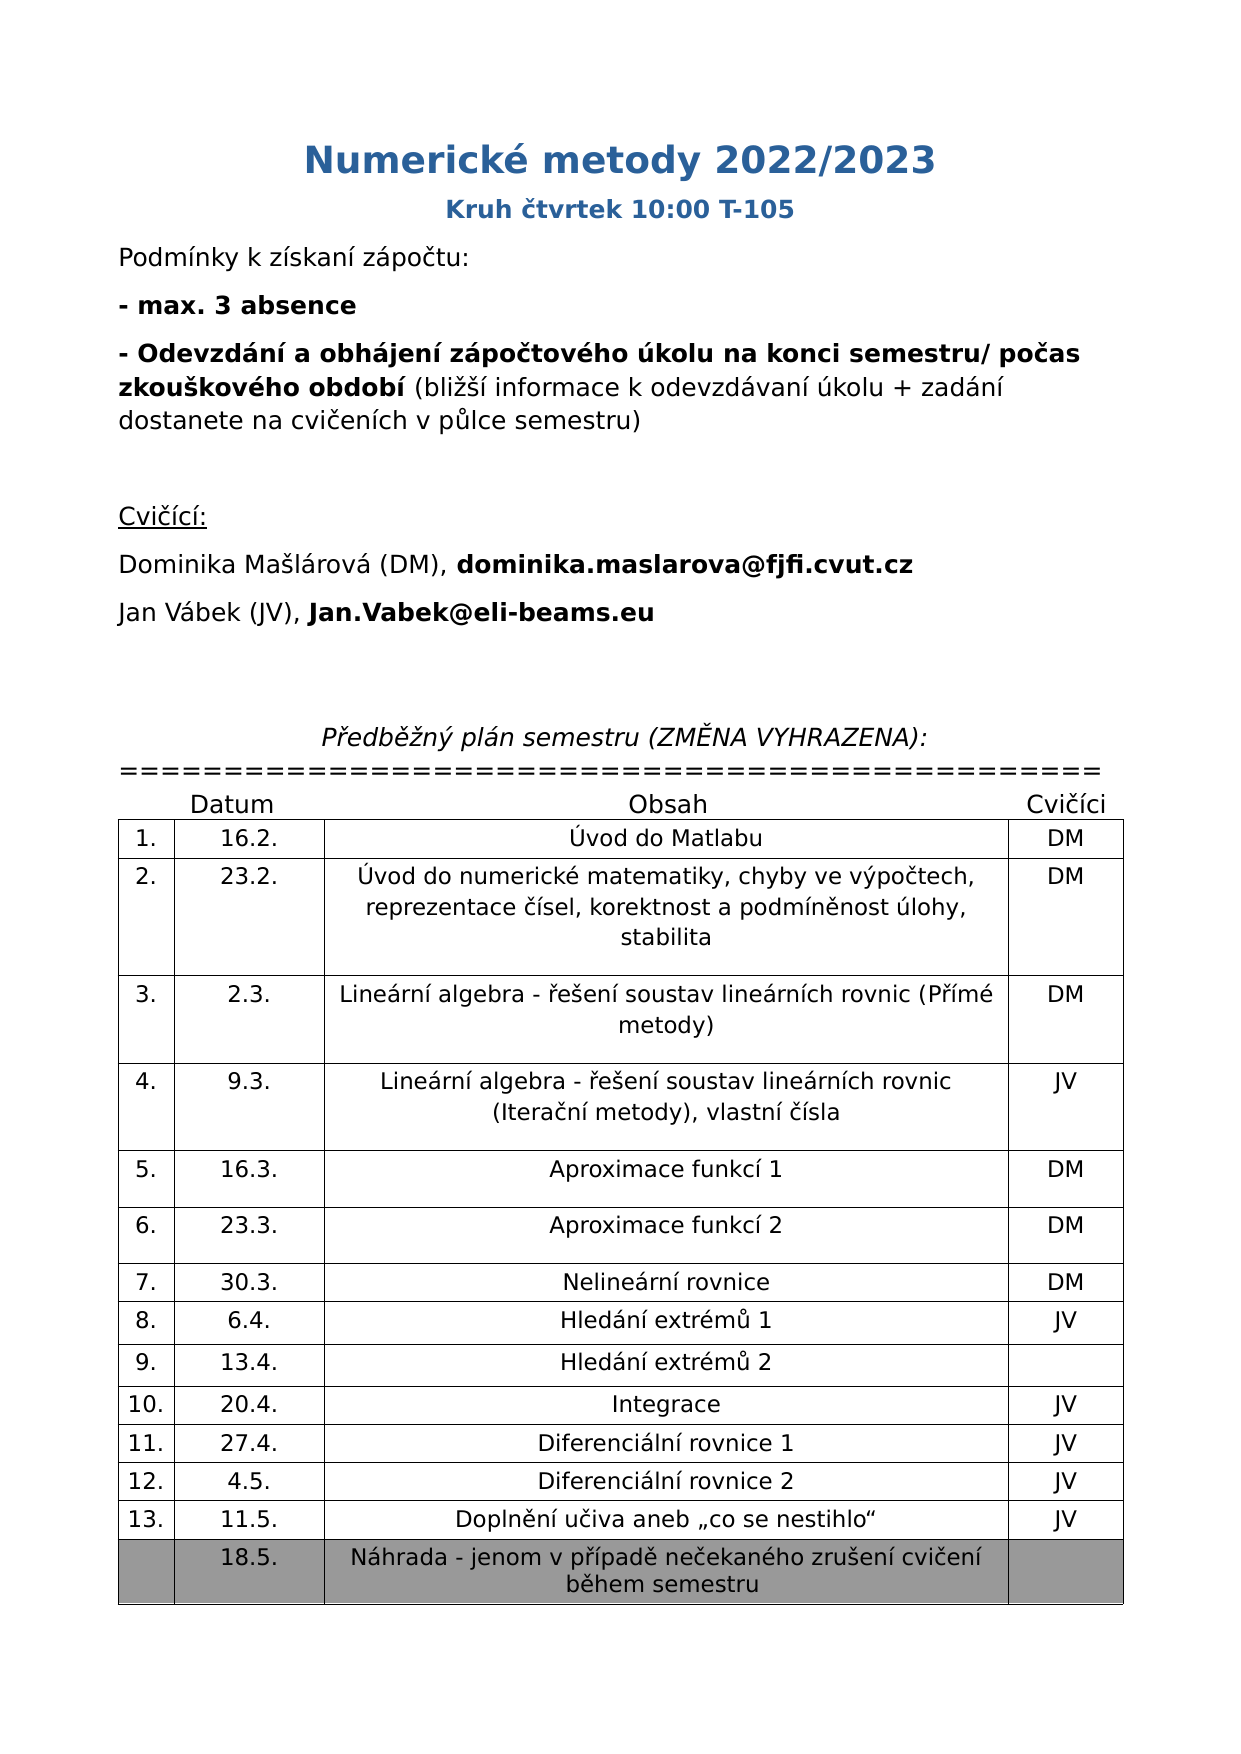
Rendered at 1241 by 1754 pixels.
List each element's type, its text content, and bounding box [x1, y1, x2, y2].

table_cell 10. [119, 1387, 174, 1424]
table_cell JV [1009, 1302, 1123, 1343]
table_cell 11.5. [175, 1501, 324, 1538]
table_cell Lineární algebra - řešení soustav lineárních rovnic (Přímé metody) [325, 976, 1008, 1063]
table_cell [119, 1540, 174, 1603]
table_cell DM [1009, 976, 1123, 1063]
table_cell DM [1009, 1264, 1123, 1301]
table_cell 23.3. [175, 1208, 324, 1263]
table_cell 23.2. [175, 859, 324, 975]
table_cell DM [1009, 859, 1123, 975]
table_cell 8. [119, 1302, 174, 1343]
table_cell Úvod do numerické matematiky, chyby ve výpočtech, reprezentace čísel, korektnost a podmíněnost úlohy, stabilita [325, 859, 1008, 975]
text Dominika Mašlárová (DM), dominika.maslarova@fjfi.cvut.cz [118, 550, 1122, 579]
text =============================================== [118, 756, 1122, 786]
table_cell 3. [119, 976, 174, 1063]
table_cell 13. [119, 1501, 174, 1538]
table_cell Hledání extrémů 1 [325, 1302, 1008, 1343]
table_cell Aproximace funkcí 1 [325, 1151, 1008, 1207]
table_cell 6. [119, 1208, 174, 1263]
table_cell Lineární algebra - řešení soustav lineárních rovnic (Iterační metody), vlastní čísla [325, 1064, 1008, 1150]
table_cell 4.5. [175, 1463, 324, 1500]
table_cell 18.5. [175, 1540, 324, 1603]
table_header 16.2. [175, 820, 324, 857]
table_cell Náhrada - jenom v případě nečekaného zrušení cvičení během semestru [325, 1540, 1008, 1603]
text Jan Vábek (JV), Jan.Vabek@eli-beams.eu [118, 598, 1122, 628]
table_header 1. [119, 820, 174, 857]
table_cell 9.3. [175, 1064, 324, 1150]
text - max. 3 absence [118, 291, 1122, 321]
table_cell 13.4. [175, 1345, 324, 1386]
table_cell Nelineární rovnice [325, 1264, 1008, 1301]
subtitle Numerické metody 2022/2023 [118, 139, 1122, 183]
table_header Úvod do Matlabu [325, 820, 1008, 857]
table_cell 4. [119, 1064, 174, 1150]
table_cell JV [1009, 1425, 1123, 1462]
text Kruh čtvrtek 10:00 T-105 [118, 195, 1122, 224]
text - Odevzdání a obhájení zápočtového úkolu na konci semestru/ počas zkouškového období (bližší informace k odevzdávaní úkolu + zadání dostanete na cvičeních v půlce semestru) [118, 339, 1122, 436]
table_cell Doplnění učiva aneb „co se nestihlo“ [325, 1501, 1008, 1538]
table_cell 5. [119, 1151, 174, 1207]
table_cell 6.4. [175, 1302, 324, 1343]
table_cell JV [1009, 1064, 1123, 1150]
text Podmínky k získaní zápočtu: [118, 243, 1122, 272]
table_cell 20.4. [175, 1387, 324, 1424]
table_header DM [1009, 820, 1123, 857]
table_cell 12. [119, 1463, 174, 1500]
table_cell JV [1009, 1463, 1123, 1500]
table_cell 11. [119, 1425, 174, 1462]
table_cell Diferenciální rovnice 1 [325, 1425, 1008, 1462]
table_cell Hledání extrémů 2 [325, 1345, 1008, 1386]
table_cell Aproximace funkcí 2 [325, 1208, 1008, 1263]
table_cell [1009, 1540, 1123, 1603]
table_cell Integrace [325, 1387, 1008, 1424]
table_cell 30.3. [175, 1264, 324, 1301]
table_cell DM [1009, 1151, 1123, 1207]
table_cell JV [1009, 1387, 1123, 1424]
table_cell 7. [119, 1264, 174, 1301]
table_cell 9. [119, 1345, 174, 1386]
table_cell 16.3. [175, 1151, 324, 1207]
table_cell DM [1009, 1208, 1123, 1263]
text Předběžný plán semestru (ZMĚNA VYHRAZENA): [118, 723, 1122, 752]
table_cell JV [1009, 1501, 1123, 1538]
table_cell Diferenciální rovnice 2 [325, 1463, 1008, 1500]
text Cvičící: [118, 502, 1122, 531]
table_cell 27.4. [175, 1425, 324, 1462]
table_cell [1009, 1345, 1123, 1386]
table_cell 2. [119, 859, 174, 975]
table_cell 2.3. [175, 976, 324, 1063]
text Datum Obsah Cvičíci [118, 790, 1122, 819]
